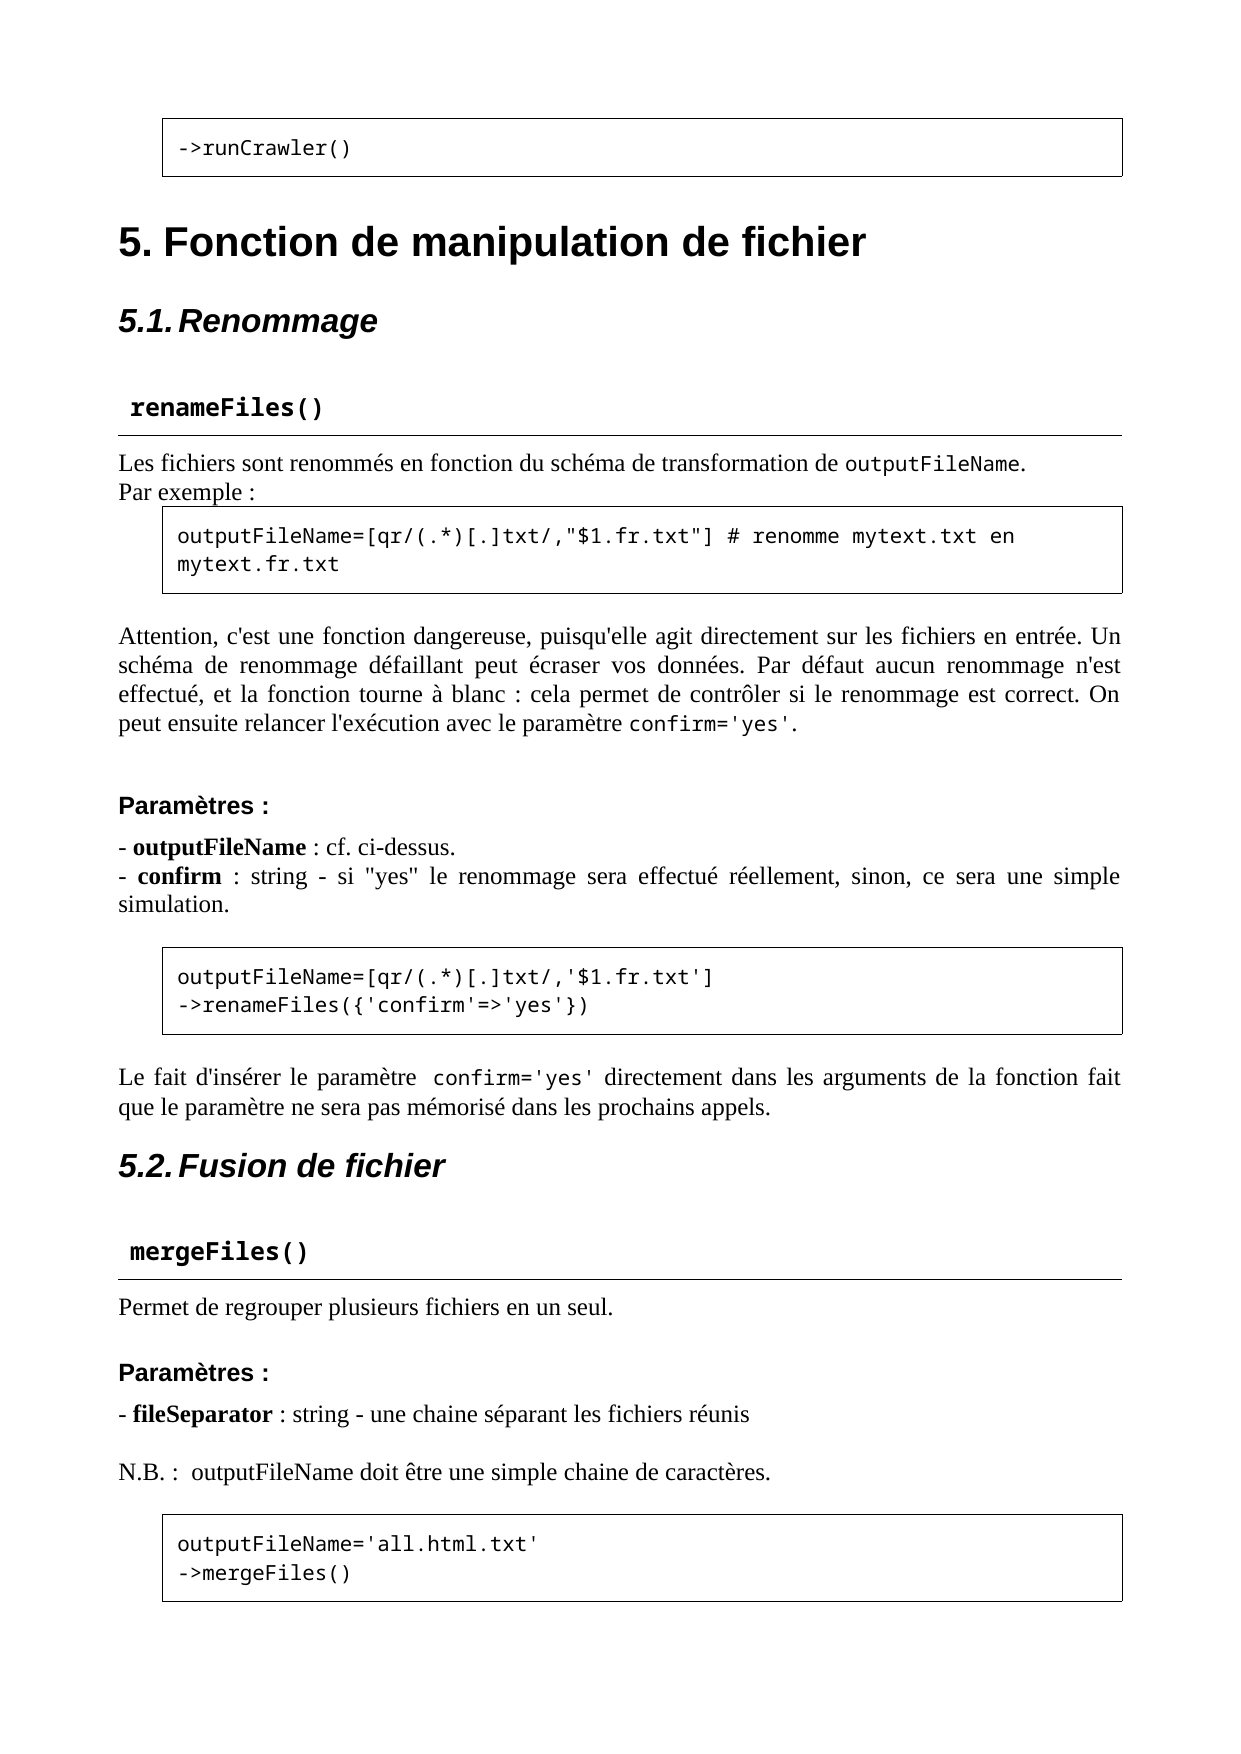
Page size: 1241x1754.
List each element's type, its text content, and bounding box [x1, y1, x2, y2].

subtitle Paramètres : [118, 1358, 1122, 1387]
subtitle Paramètres : [118, 791, 1122, 819]
subtitle Fonction de manipulation de fichier [118, 217, 1122, 265]
text ->runCrawler() [163, 119, 1122, 176]
text Par exemple : [118, 477, 1122, 506]
text Le fait d'insérer le paramètre confirm='yes' directement dans les arguments de la fonction fait que le paramètre ne sera pas mémorisé dans les prochains appels. [118, 1062, 1122, 1121]
text Attention, c'est une fonction dangereuse, puisqu'elle agit directement sur les fichiers en entrée. Un schéma de renommage défaillant peut écraser vos données. Par défaut aucun renommage n'est effectué, et la fonction tourne à blanc : cela permet de contrôler si le renommage est correct. On peut ensuite relancer l'exécution avec le paramètre confirm='yes'. [118, 621, 1122, 737]
subtitle mergeFiles() [118, 1222, 1122, 1279]
text Les fichiers sont renommés en fonction du schéma de transformation de outputFileName. [118, 448, 1122, 477]
text ->renameFiles({'confirm'=>'yes'}) [163, 976, 1122, 1034]
subtitle Fusion de fichier [118, 1146, 1122, 1184]
text outputFileName=[qr/(.*)[.]txt/,'$1.fr.txt'] [163, 948, 1122, 976]
subtitle renameFiles() [118, 377, 1122, 435]
text ->mergeFiles() [163, 1543, 1122, 1601]
text outputFileName=[qr/(.*)[.]txt/,"$1.fr.txt"] # renomme mytext.txt en mytext.fr.txt [163, 507, 1122, 593]
text outputFileName='all.html.txt' [163, 1515, 1122, 1543]
text Permet de regrouper plusieurs fichiers en un seul. [118, 1292, 1122, 1321]
text - confirm : string - si "yes" le renommage sera effectué réellement, sinon, ce sera une simple simulation. [118, 861, 1122, 918]
text - fileSeparator : string - une chaine séparant les fichiers réunis [118, 1399, 1122, 1428]
text N.B. : outputFileName doit être une simple chaine de caractères. [118, 1457, 1122, 1486]
subtitle Renommage [118, 302, 1122, 340]
text - outputFileName : cf. ci-dessus. [118, 832, 1122, 861]
